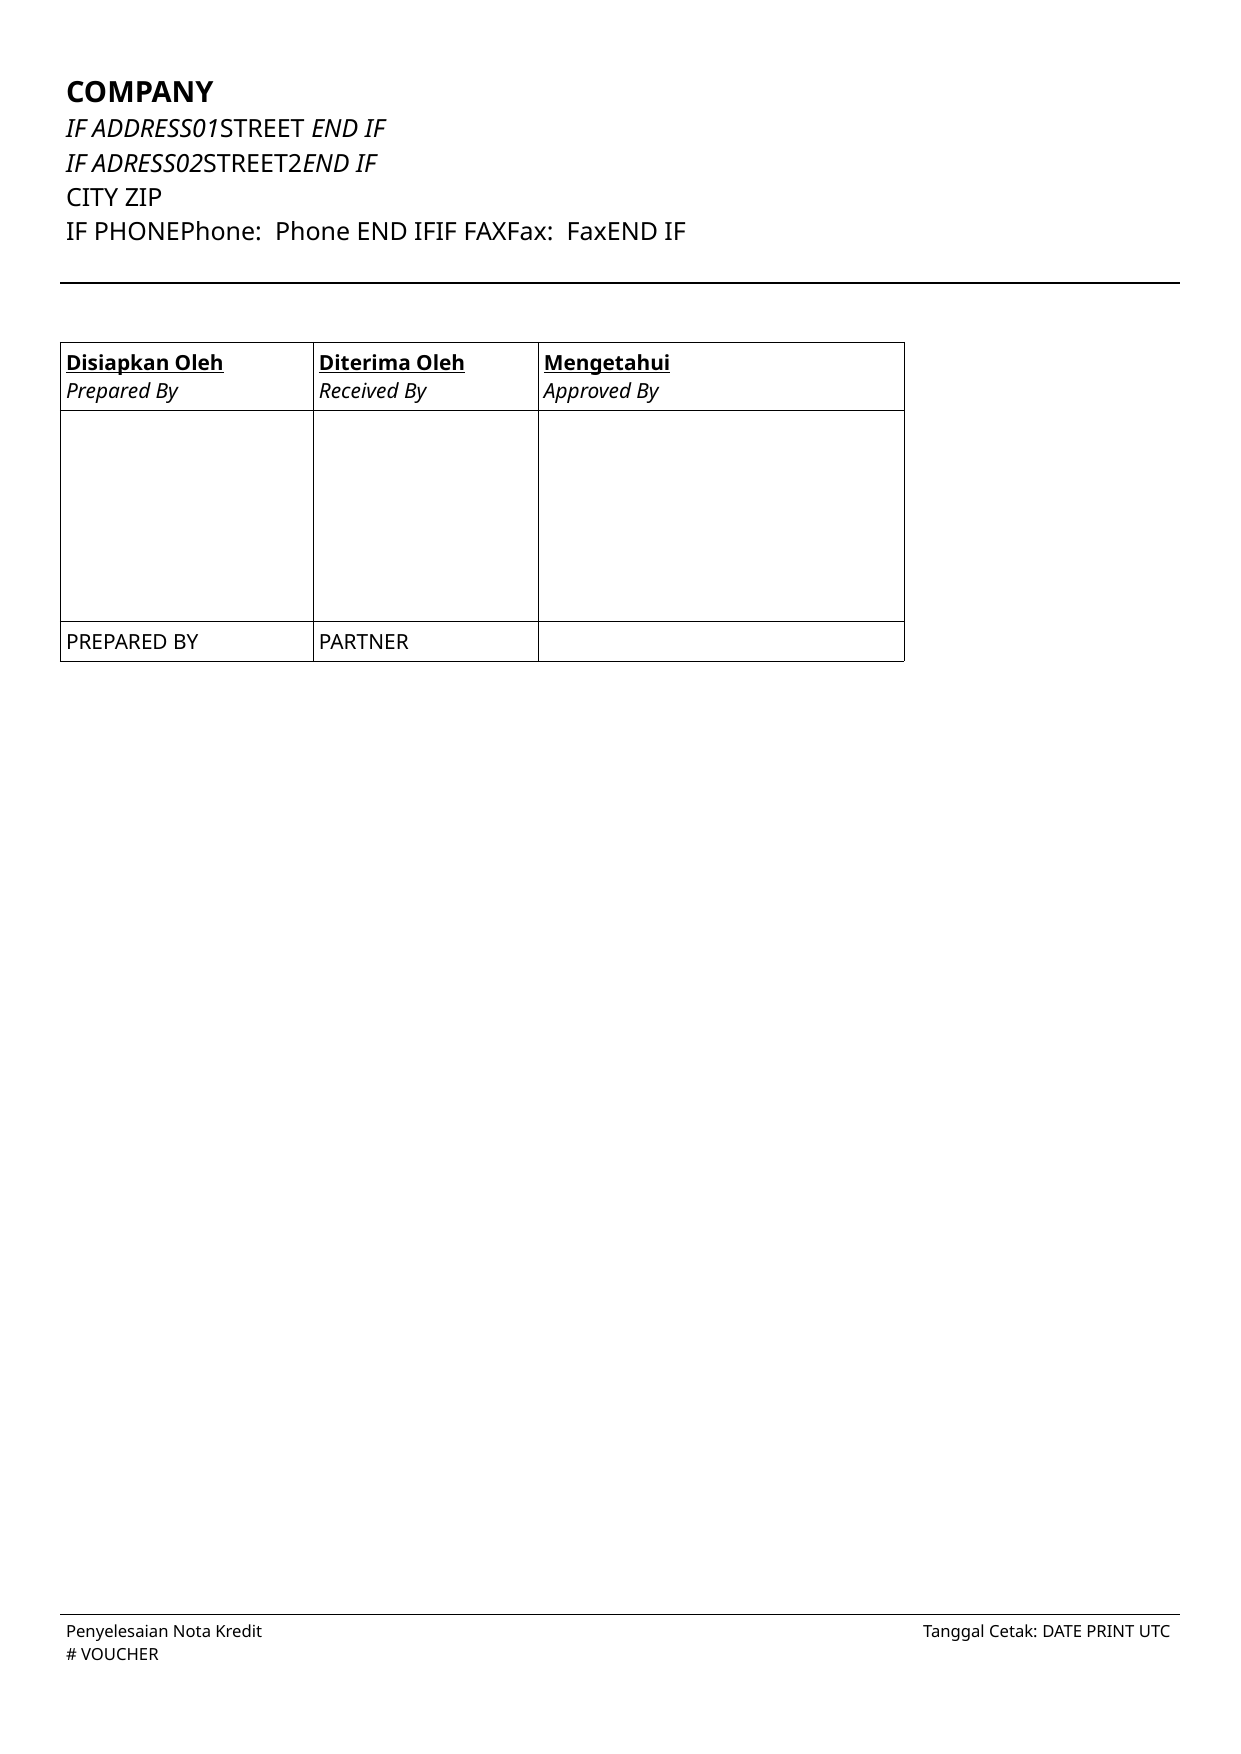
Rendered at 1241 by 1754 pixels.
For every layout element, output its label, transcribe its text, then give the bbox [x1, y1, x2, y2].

table_cell [313, 662, 538, 696]
table_header Disiapkan Oleh Prepared By [61, 343, 313, 410]
table_cell [538, 662, 904, 696]
table_cell [904, 661, 1180, 696]
table_header Mengetahui Approved By [539, 343, 904, 410]
table_cell [61, 411, 313, 621]
table_cell [60, 662, 313, 696]
table_cell [539, 411, 904, 621]
table_header [905, 342, 1180, 410]
table_cell [905, 621, 1180, 661]
table_cell PREPARED BY [61, 622, 313, 661]
table_cell [314, 411, 538, 621]
table_cell [539, 622, 904, 661]
table_cell [905, 410, 1180, 621]
table_cell PARTNER [314, 622, 538, 661]
table_header Diterima Oleh Received By [314, 343, 538, 410]
